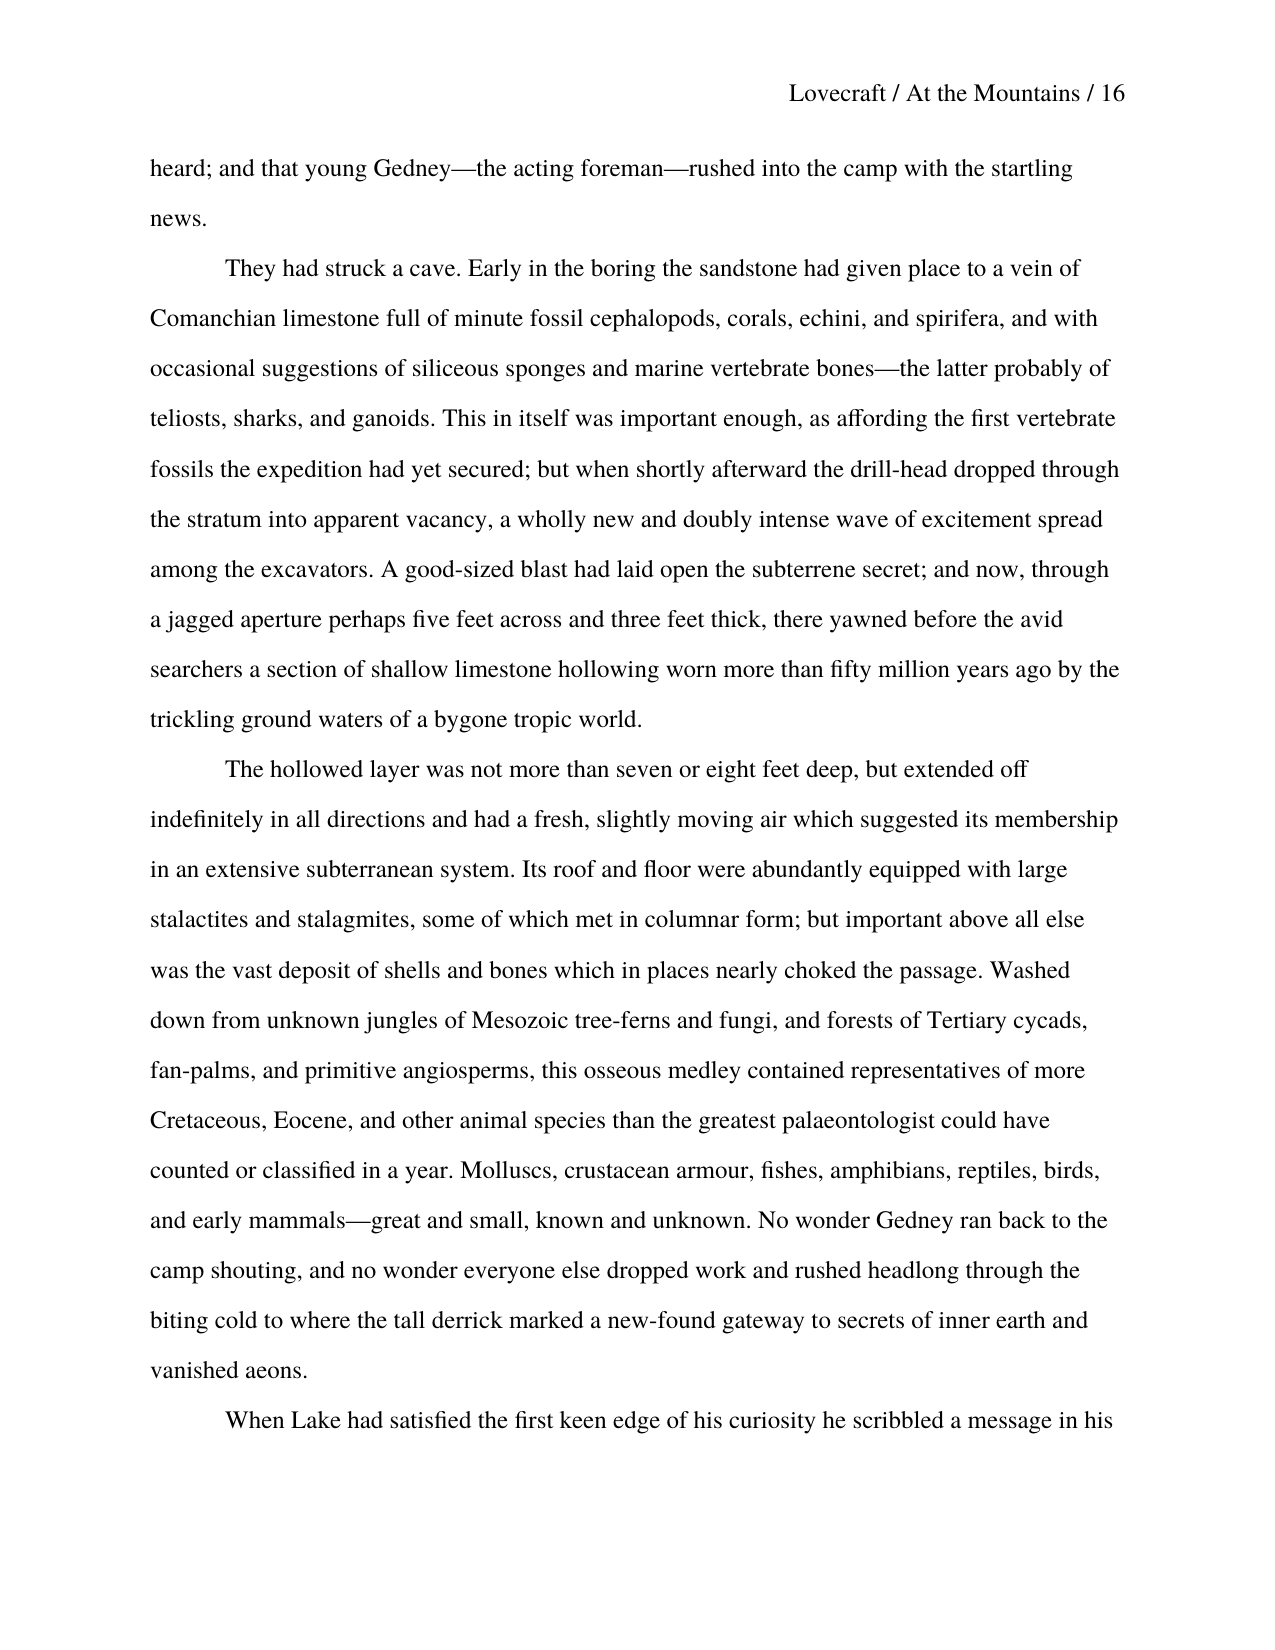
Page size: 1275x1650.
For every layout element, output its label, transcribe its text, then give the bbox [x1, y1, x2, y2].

text They had struck a cave. Early in the boring the sandstone had given place to a vein of Comanchian limestone full of minute fossil cephalopods, corals, echini, and spirifera, and with occasional suggestions of siliceous sponges and marine vertebrate bones—the latter probably of teliosts, sharks, and ganoids. This in itself was important enough, as affording the first vertebrate fossils the expedition had yet secured; but when shortly afterward the drill-head dropped through the stratum into apparent vacancy, a wholly new and doubly intense wave of excitement spread among the excavators. A good-sized blast had laid open the subterrene secret; and now, through a jagged aperture perhaps five feet across and three feet thick, there yawned before the avid searchers a section of shallow limestone hollowing worn more than fifty million years ago by the trickling ground waters of a bygone tropic world. [150, 250, 1125, 734]
text When Lake had satisfied the first keen edge of his curiosity he scribbled a message in his [150, 1403, 1125, 1436]
text heard; and that young Gedney—the acting foreman—rushed into the camp with the startling news. [150, 150, 1125, 233]
text The hollowed layer was not more than seven or eight feet deep, but extended off indefinitely in all directions and had a fresh, slightly moving air which suggested its membership in an extensive subterranean system. Its roof and floor were abundantly equipped with large stalactites and stalagmites, some of which met in columnar form; but important above all else was the vast deposit of shells and bones which in places nearly choked the passage. Washed down from unknown jungles of Mesozoic tree-ferns and fungi, and forests of Tertiary cycads, fan-palms, and primitive angiosperms, this osseous medley contained representatives of more Cretaceous, Eocene, and other animal species than the greatest palaeontologist could have counted or classified in a year. Molluscs, crustacean armour, fishes, amphibians, reptiles, birds, and early mammals—great and small, known and unknown. No wonder Gedney ran back to the camp shouting, and no wonder everyone else dropped work and rushed headlong through the biting cold to where the tall derrick marked a new-found gateway to secrets of inner earth and vanished aeons. [150, 751, 1125, 1386]
